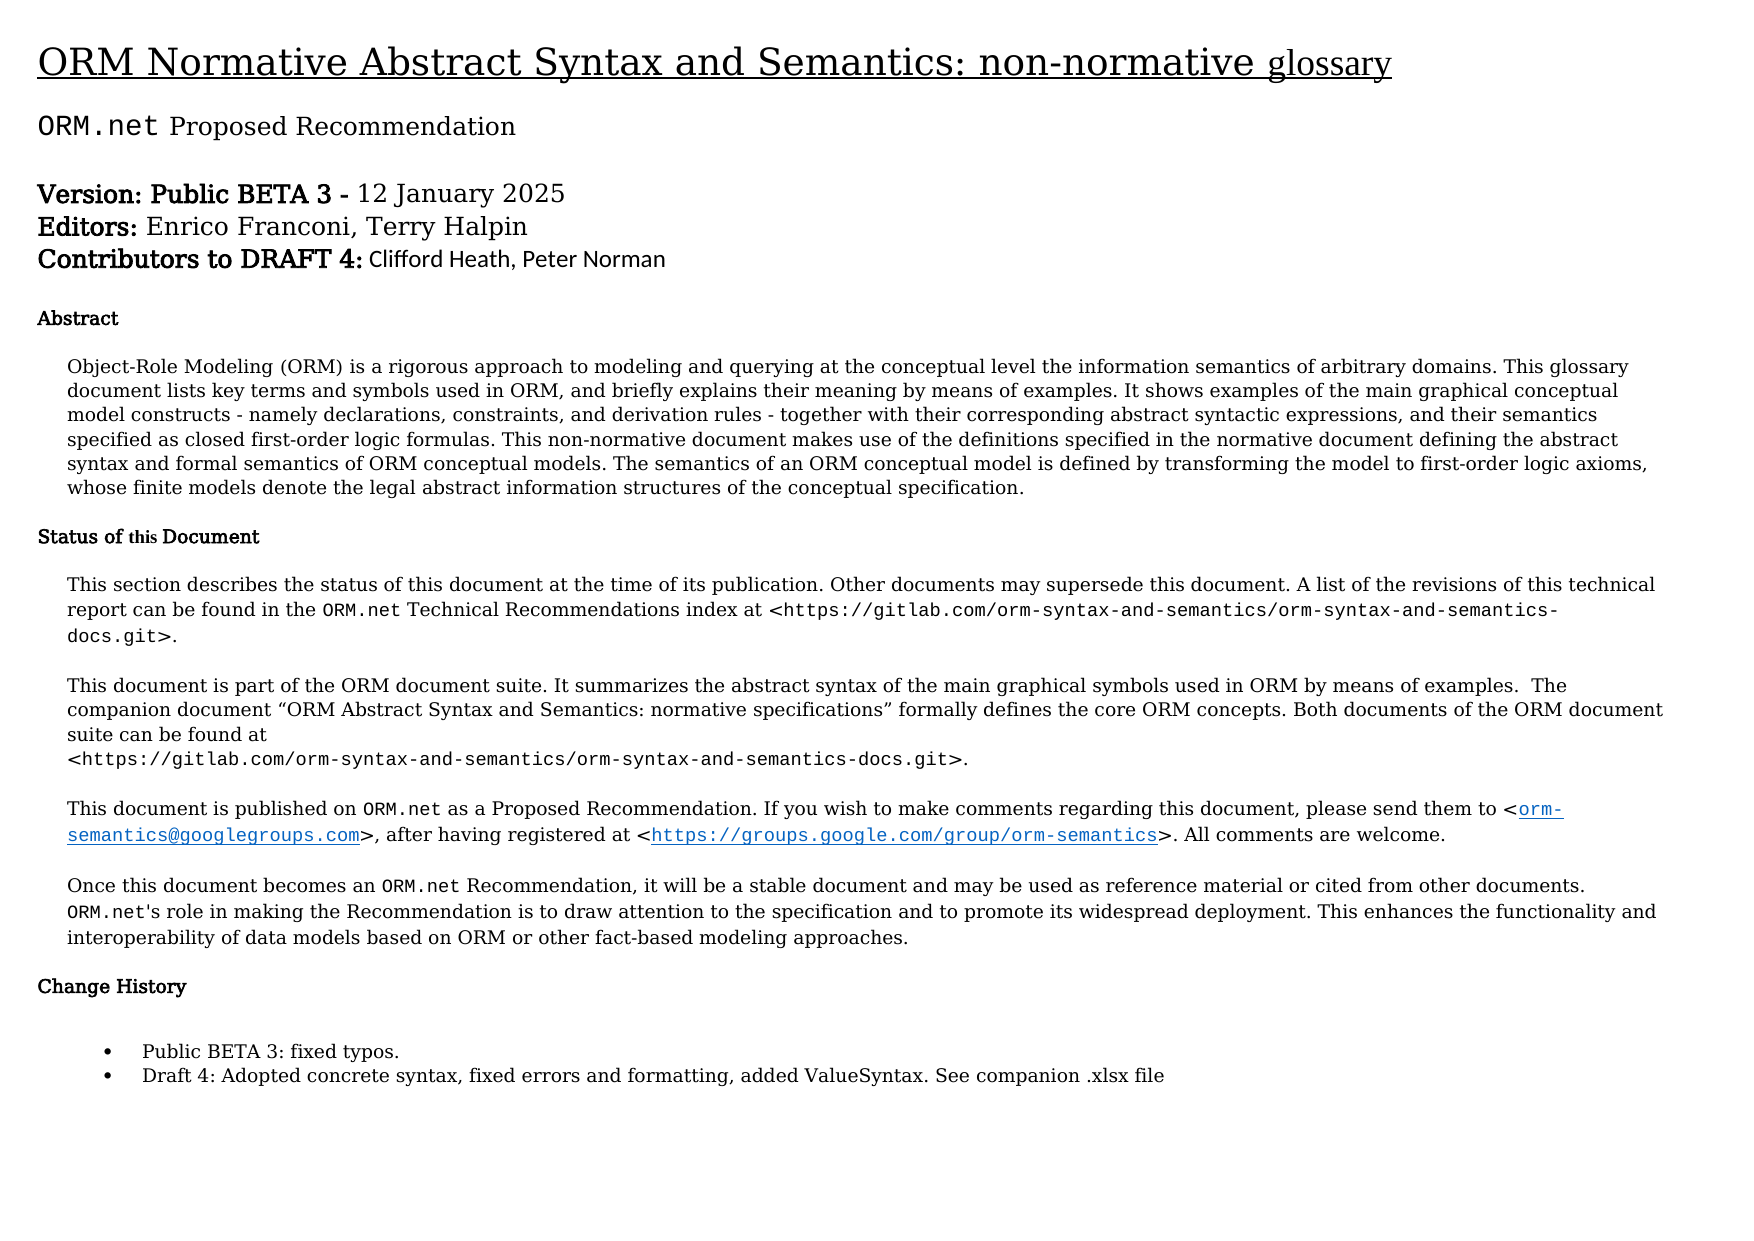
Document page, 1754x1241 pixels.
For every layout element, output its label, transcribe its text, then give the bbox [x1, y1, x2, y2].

text This document is published on ORM.net as a Proposed Recommendation. If you wish to make comments regarding this document, please send them to <orm-semantics@googlegroups.com>, after having registered at <https://groups.google.com/group/orm-semantics>. All comments are welcome. [67, 797, 1669, 847]
text Once this document becomes an ORM.net Recommendation, it will be a stable document and may be used as reference material or cited from other documents. ORM.net's role in making the Recommendation is to draw attention to the specification and to promote its widespread deployment. This enhances the functionality and interoperability of data models based on ORM or other fact-based modeling approaches. [67, 874, 1669, 948]
text Change History [37, 974, 1669, 997]
text Version: Public BETA 3 - 12 January 2025 Editors: Enrico Franconi, Terry Halpin [37, 178, 1669, 241]
text ORM Normative Abstract Syntax and Semantics: non-normative glossary [37, 38, 1669, 83]
text Status of this Document [37, 524, 1669, 547]
list Draft 4: Adopted concrete syntax, fixed errors and formatting, added ValueSyntax. See companion .xlsx file [104, 1064, 1669, 1087]
text Abstract [37, 306, 1669, 328]
text Object-Role Modeling (ORM) is a rigorous approach to modeling and querying at the conceptual level the information semantics of arbitrary domains. This glossary document lists key terms and symbols used in ORM, and briefly explains their meaning by means of examples. It shows examples of the main graphical conceptual model constructs - namely declarations, constraints, and derivation rules - together with their corresponding abstract syntactic expressions, and their semantics specified as closed first-order logic formulas. This non-normative document makes use of the definitions specified in the normative document defining the abstract syntax and formal semantics of ORM conceptual models. The semantics of an ORM conceptual model is defined by transforming the model to first-order logic axioms, whose finite models denote the legal abstract information structures of the conceptual specification. [67, 354, 1669, 498]
text This section describes the status of this document at the time of its publication. Other documents may supersede this document. A list of the revisions of this technical report can be found in the ORM.net Technical Recommendations index at <https://gitlab.com/orm-syntax-and-semantics/orm-syntax-and-semantics-docs.git>. [67, 573, 1669, 648]
list Public BETA 3: fixed typos. [104, 1039, 1669, 1062]
subtitle Contributors to DRAFT 4: Clifford Heath, Peter Norman [37, 243, 1669, 274]
text ORM.net Proposed Recommendation [37, 111, 1669, 144]
text This document is part of the ORM document suite. It summarizes the abstract syntax of the main graphical symbols used in ORM by means of examples. The companion document “ORM Abstract Syntax and Semantics: normative specifications” formally defines the core ORM concepts. Both documents of the ORM document suite can be found at <https://gitlab.com/orm-syntax-and-semantics/orm-syntax-and-semantics-docs.git>. [67, 674, 1669, 771]
